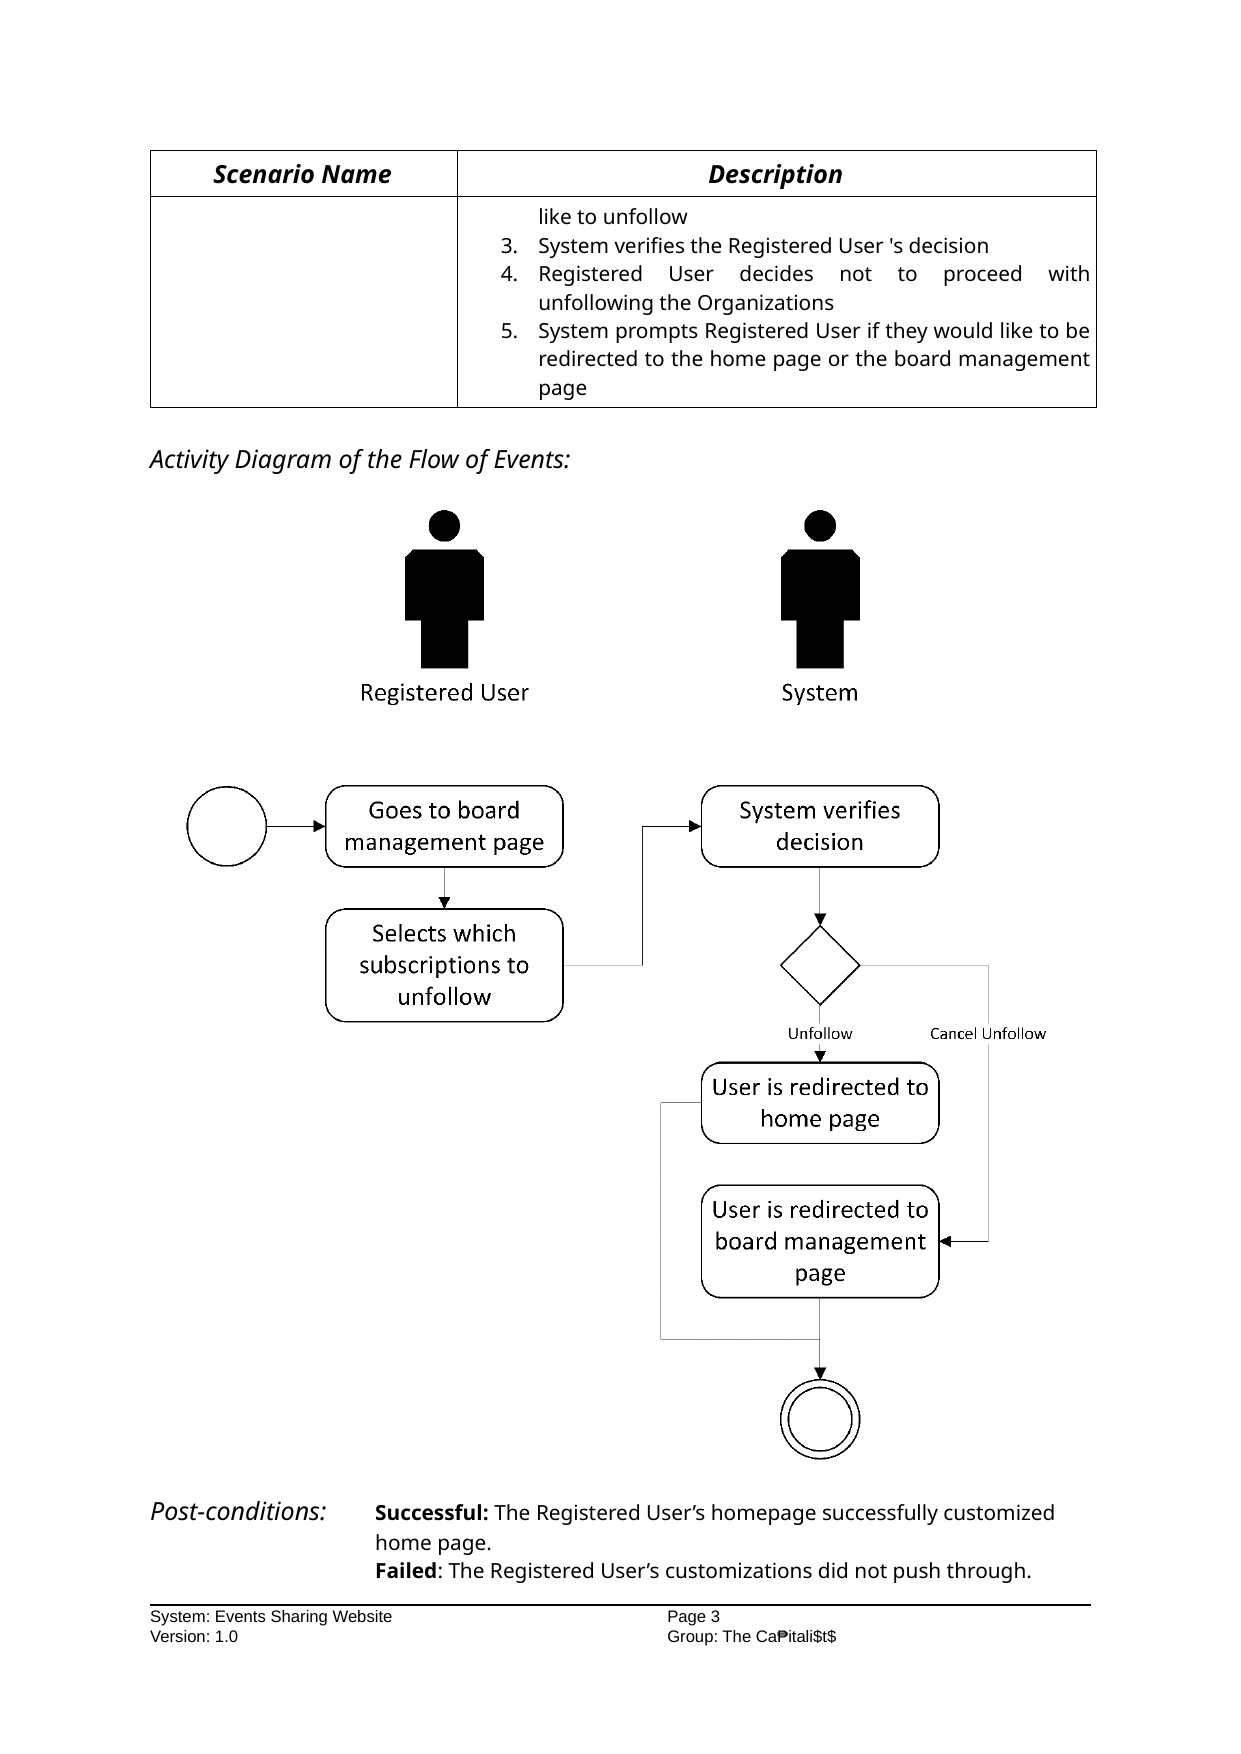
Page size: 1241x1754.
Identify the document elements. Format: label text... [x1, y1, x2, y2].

table_cell like to unfollow System verifies the Registered User 's decision Registered User decides not to proceed with unfollowing the Organizations System prompts Registered User if they would like to be redirected to the home page or the board management page [458, 197, 1096, 407]
text Activity Diagram of the Flow of Events: [150, 442, 1091, 476]
table_header Scenario Name [151, 151, 457, 196]
table_header Description [458, 151, 1096, 196]
table_cell [151, 197, 457, 407]
text Post-conditions: Successful: The Registered User’s homepage successfully customized home page. Failed: The Registered User’s customizations did not push through. [150, 1494, 1091, 1585]
